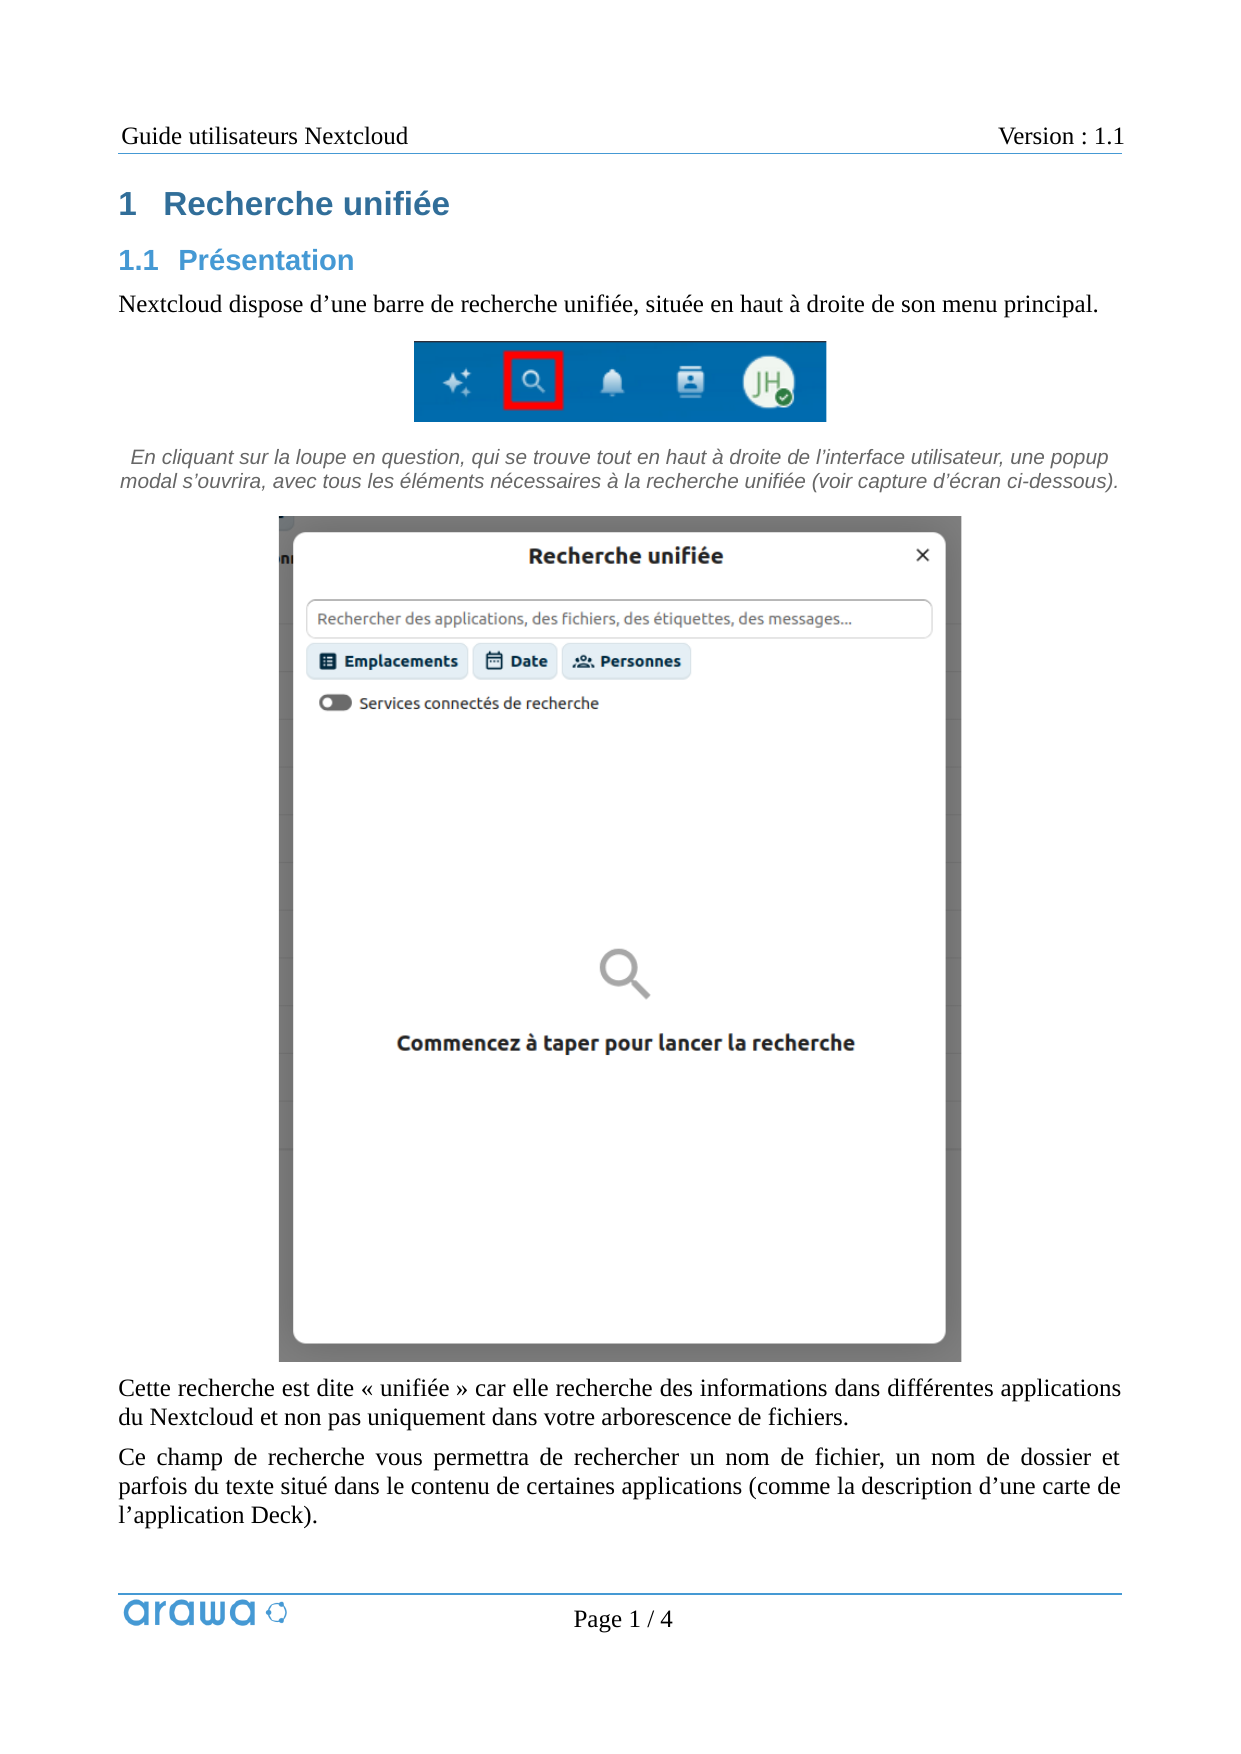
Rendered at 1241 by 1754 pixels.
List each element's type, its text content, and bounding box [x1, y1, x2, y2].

text En cliquant sur la loupe en question, qui se trouve tout en haut à droite de l’interface utilisateur, une popup modal s’ouvrira, avec tous les éléments nécessaires à la recherche unifiée (voir capture d’écran ci-dessous). [118, 445, 1122, 493]
picture [121, 1597, 290, 1628]
text Ce champ de recherche vous permettra de rechercher un nom de fichier, un nom de dossier et parfois du texte situé dans le contenu de certaines applications (comme la description d’une carte de l’application Deck). [118, 1442, 1122, 1528]
text Cette recherche est dite « unifiée » car elle recherche des informations dans différentes applications du Nextcloud et non pas uniquement dans votre arborescence de fichiers. [118, 1373, 1122, 1431]
subtitle Recherche unifiée [118, 184, 1122, 222]
picture [414, 341, 827, 422]
text Nextcloud dispose d’une barre de recherche unifiée, située en haut à droite de son menu principal. [118, 289, 1122, 318]
subtitle Présentation [118, 243, 1122, 277]
picture [278, 516, 962, 1362]
